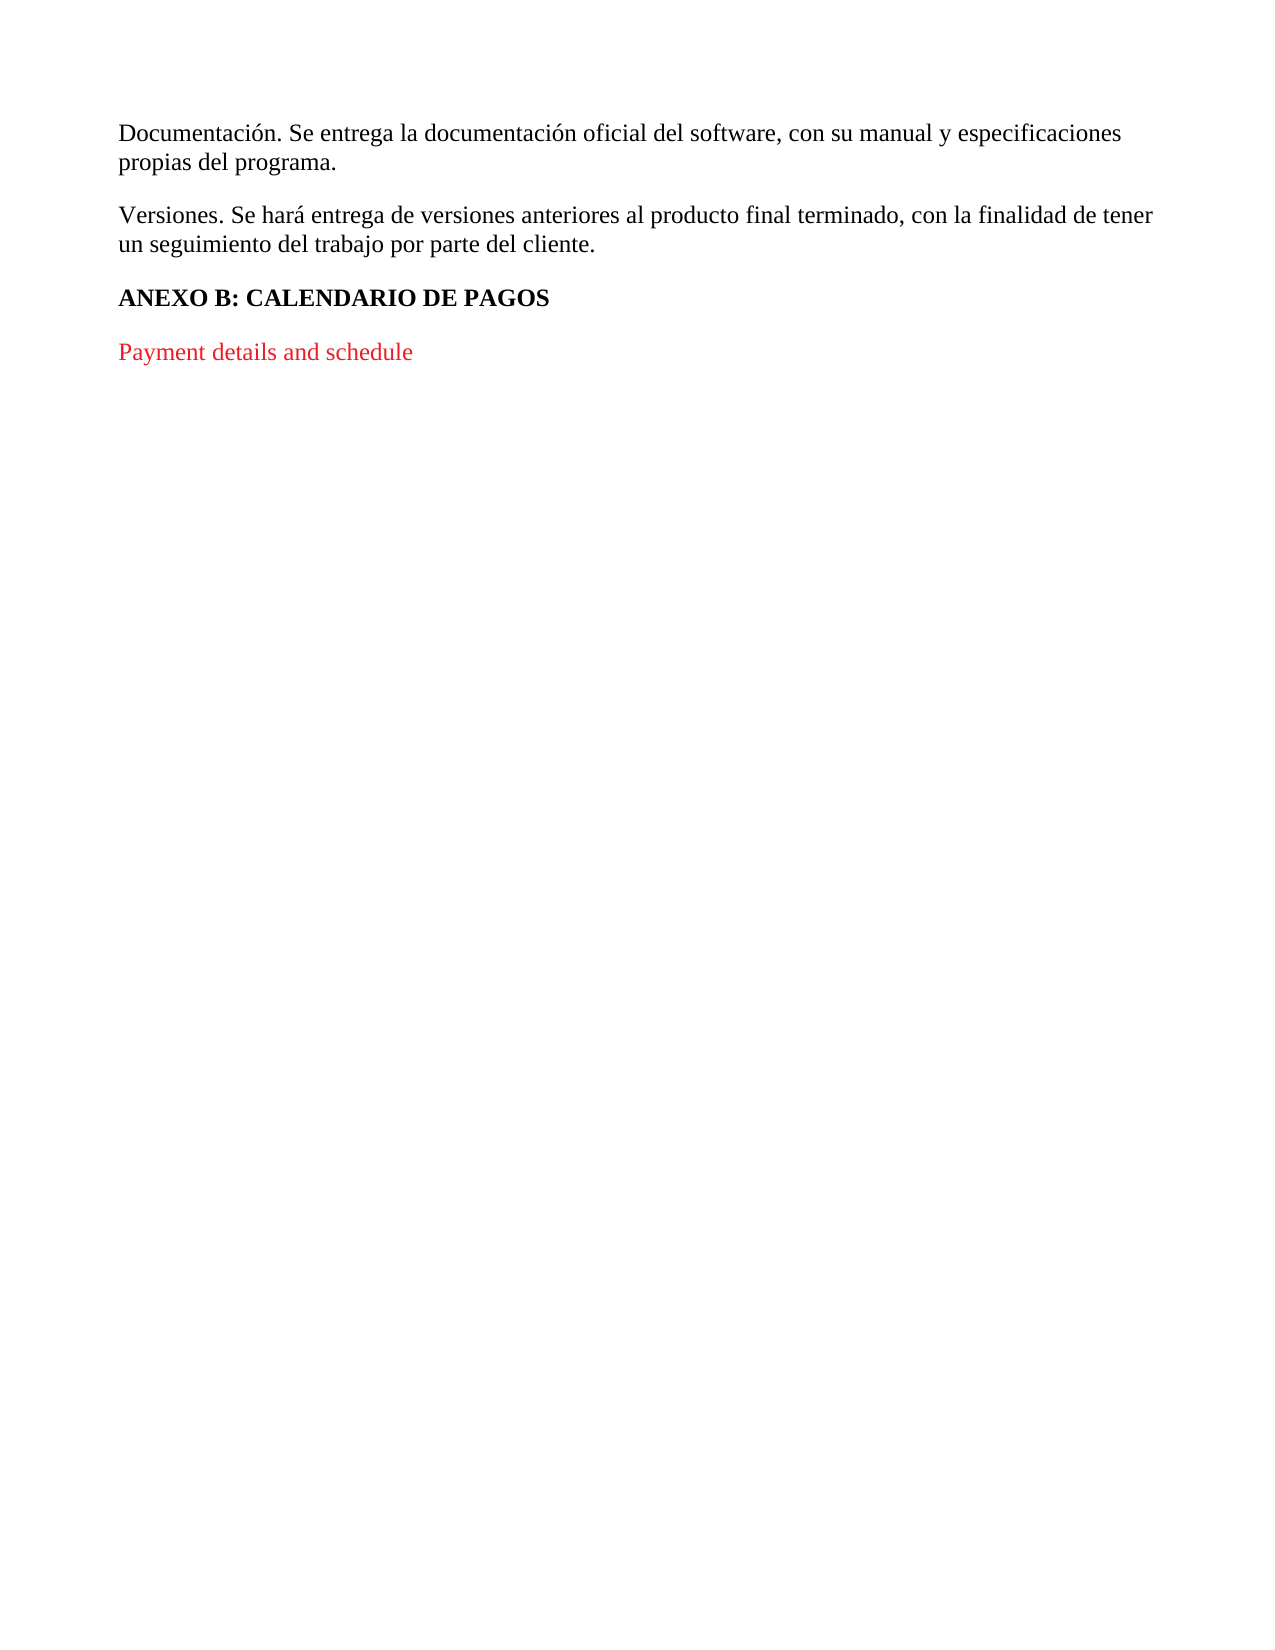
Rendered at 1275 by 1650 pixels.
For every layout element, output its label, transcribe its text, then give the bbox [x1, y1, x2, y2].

text Documentación. Se entrega la documentación oficial del software, con su manual y especificaciones propias del programa. [118, 118, 1157, 176]
text Versiones. Se hará entrega de versiones anteriores al producto final terminado, con la finalidad de tener un seguimiento del trabajo por parte del cliente. [118, 201, 1157, 258]
text ANEXO B: CALENDARIO DE PAGOS [118, 283, 1157, 312]
text Payment details and schedule [118, 337, 1157, 366]
